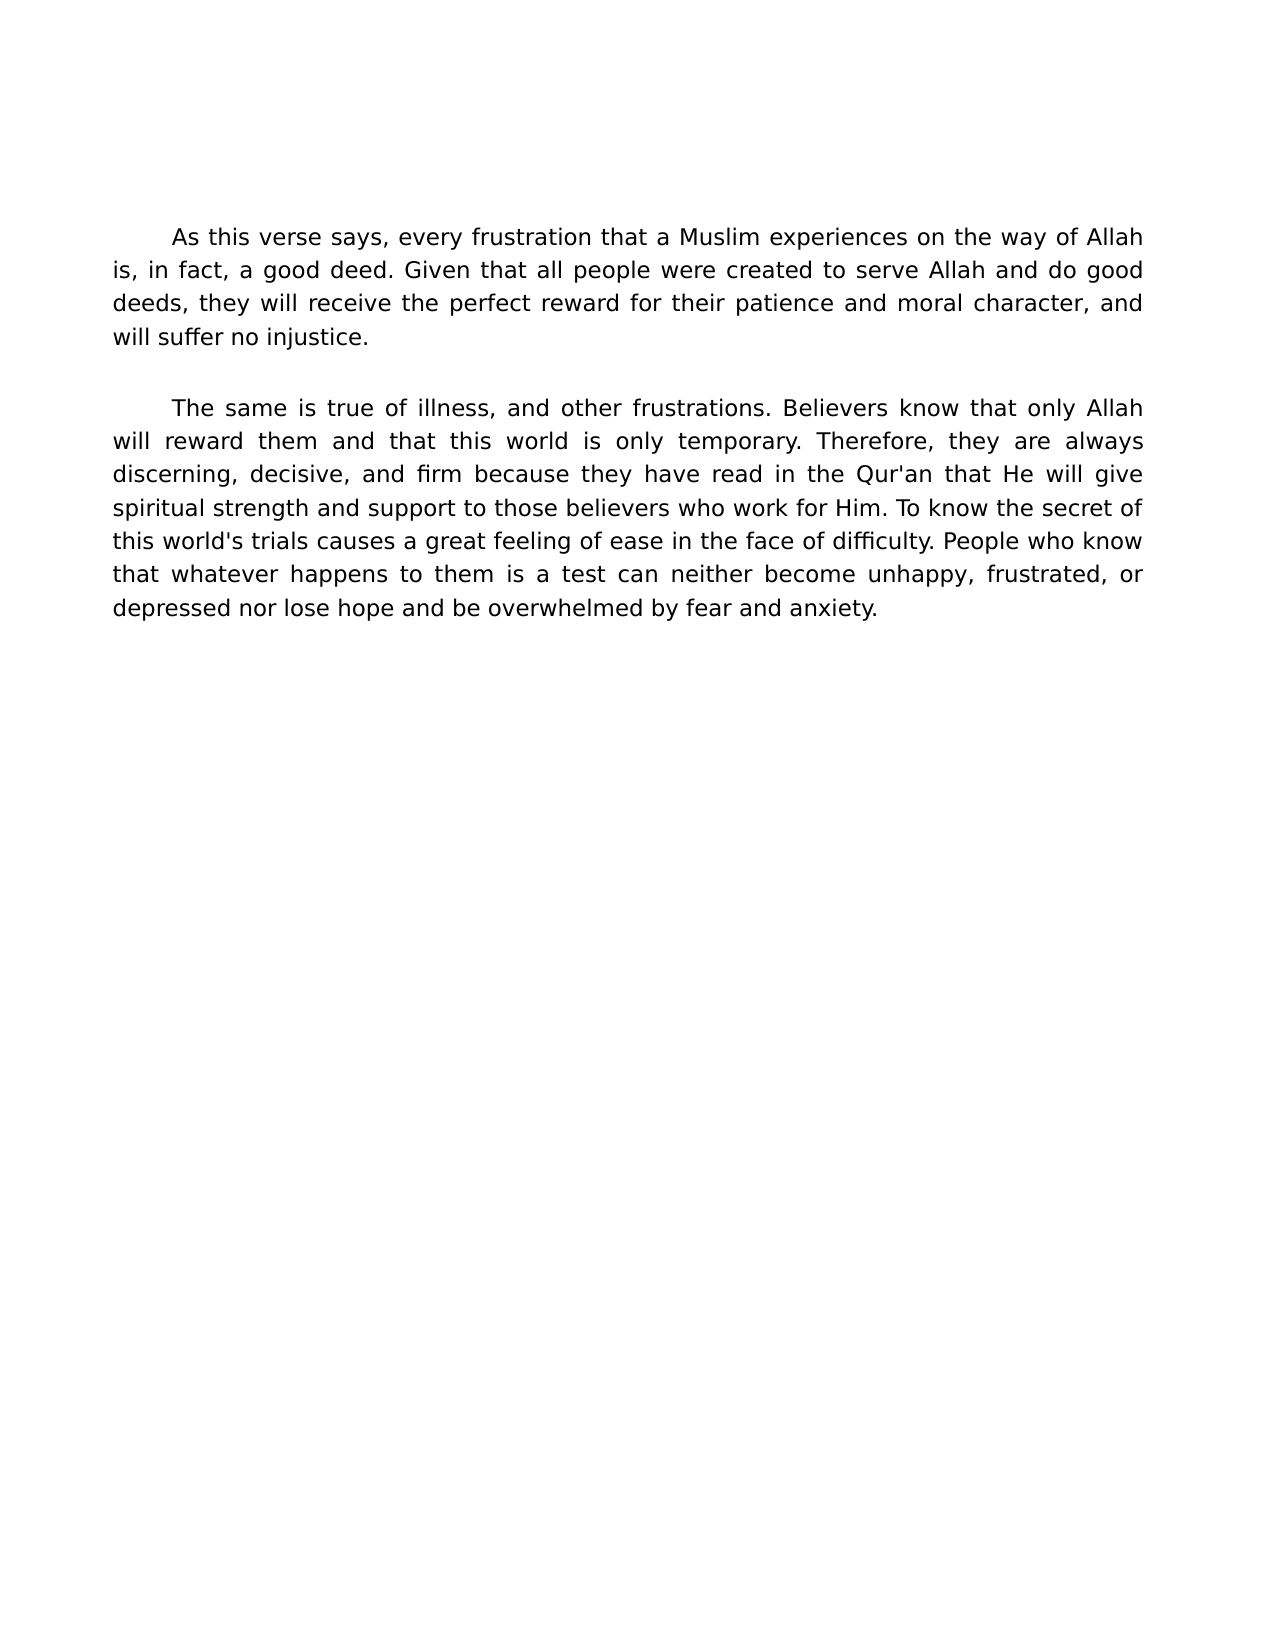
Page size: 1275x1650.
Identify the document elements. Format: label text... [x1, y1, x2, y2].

text The same is true of illness, and other frustrations. Believers know that only Allah will reward them and that this world is only temporary. Therefore, they are always discerning, decisive, and firm because they have read in the Qur'an that He will give spiritual strength and support to those believers who work for Him. To know the secret of this world's trials causes a great feeling of ease in the face of difficulty. People who know that whatever happens to them is a test can neither become unhappy, frustrated, or depressed nor lose hope and be overwhelmed by fear and anxiety. [112, 389, 1145, 623]
text As this verse says, every frustration that a Muslim experiences on the way of Allah is, in fact, a good deed. Given that all people were created to serve Allah and do good deeds, they will receive the perfect reward for their patience and moral character, and will suffer no injustice. [112, 218, 1145, 352]
